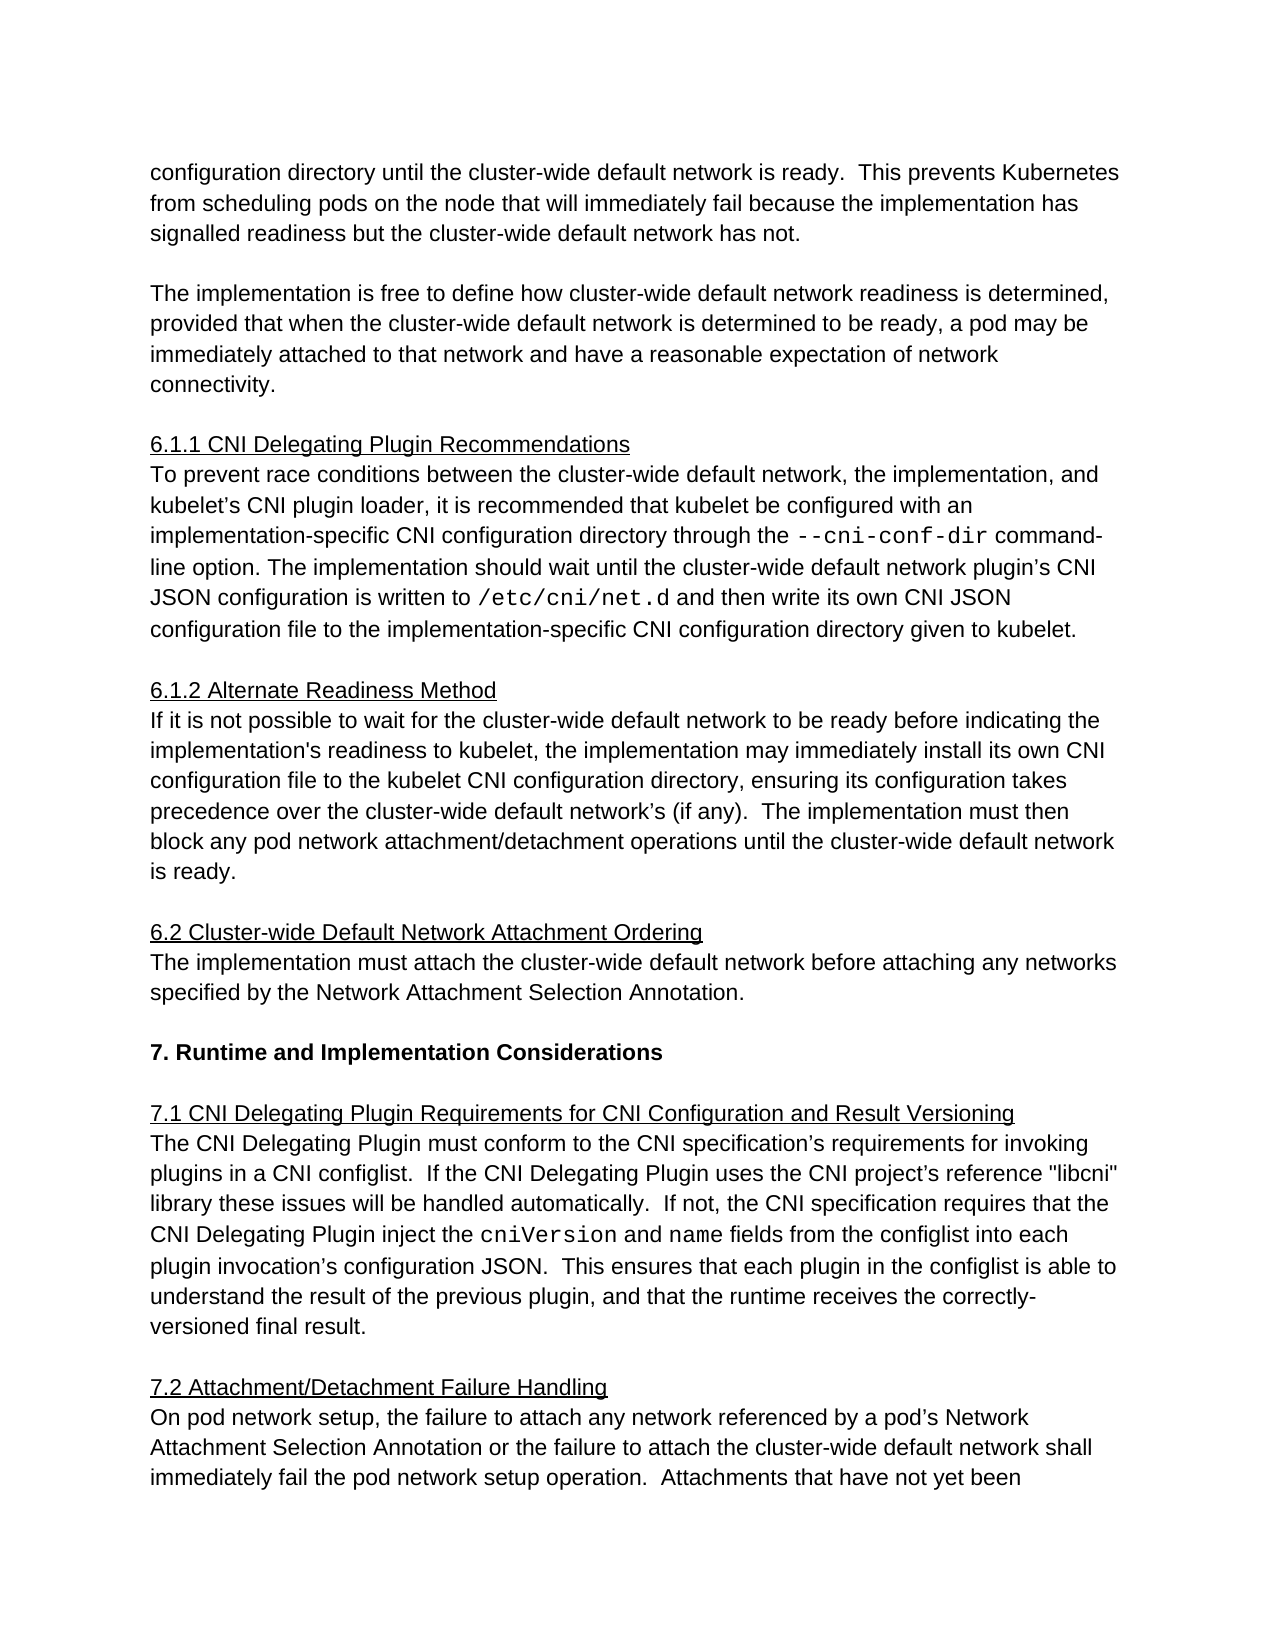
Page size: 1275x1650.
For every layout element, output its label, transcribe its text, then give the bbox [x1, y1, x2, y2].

text The implementation must attach the cluster-wide default network before attaching any networks specified by the Network Attachment Selection Annotation. [150, 949, 1125, 1005]
text On pod network setup, the failure to attach any network referenced by a pod’s Network Attachment Selection Annotation or the failure to attach the cluster-wide default network shall immediately fail the pod network setup operation. Attachments that have not yet been [150, 1404, 1125, 1491]
text 7. Runtime and Implementation Considerations [150, 1039, 1125, 1066]
text The CNI Delegating Plugin must conform to the CNI specification’s requirements for invoking plugins in a CNI configlist. If the CNI Delegating Plugin uses the CNI project’s reference "libcni" library these issues will be handled automatically. If not, the CNI specification requires that the CNI Delegating Plugin inject the cniVersion and name fields from the configlist into each plugin invocation’s configuration JSON. This ensures that each plugin in the configlist is able to understand the result of the previous plugin, and that the runtime receives the correctly-versioned final result. [150, 1130, 1125, 1339]
text 7.1 CNI Delegating Plugin Requirements for CNI Configuration and Result Versioning [150, 1100, 1125, 1126]
text configuration directory until the cluster-wide default network is ready. This prevents Kubernetes from scheduling pods on the node that will immediately fail because the implementation has signalled readiness but the cluster-wide default network has not. [150, 159, 1125, 246]
text To prevent race conditions between the cluster-wide default network, the implementation, and kubelet’s CNI plugin loader, it is recommended that kubelet be configured with an implementation-specific CNI configuration directory through the --cni-conf-dir command-line option. The implementation should wait until the cluster-wide default network plugin’s CNI JSON configuration is written to /etc/cni/net.d and then write its own CNI JSON configuration file to the implementation-specific CNI configuration directory given to kubelet. [150, 461, 1125, 643]
text If it is not possible to wait for the cluster-wide default network to be ready before indicating the implementation's readiness to kubelet, the implementation may immediately install its own CNI configuration file to the kubelet CNI configuration directory, ensuring its configuration takes precedence over the cluster-wide default network’s (if any). The implementation must then block any pod network attachment/detachment operations until the cluster-wide default network is ready. [150, 707, 1125, 884]
text 7.2 Attachment/Detachment Failure Handling [150, 1374, 1125, 1400]
text The implementation is free to define how cluster-wide default network readiness is determined, provided that when the cluster-wide default network is determined to be ready, a pod may be immediately attached to that network and have a reasonable expectation of network connectivity. [150, 280, 1125, 397]
text 6.2 Cluster-wide Default Network Attachment Ordering [150, 918, 1125, 945]
text 6.1.2 Alternate Readiness Method [150, 677, 1125, 703]
text 6.1.1 CNI Delegating Plugin Recommendations [150, 431, 1125, 458]
